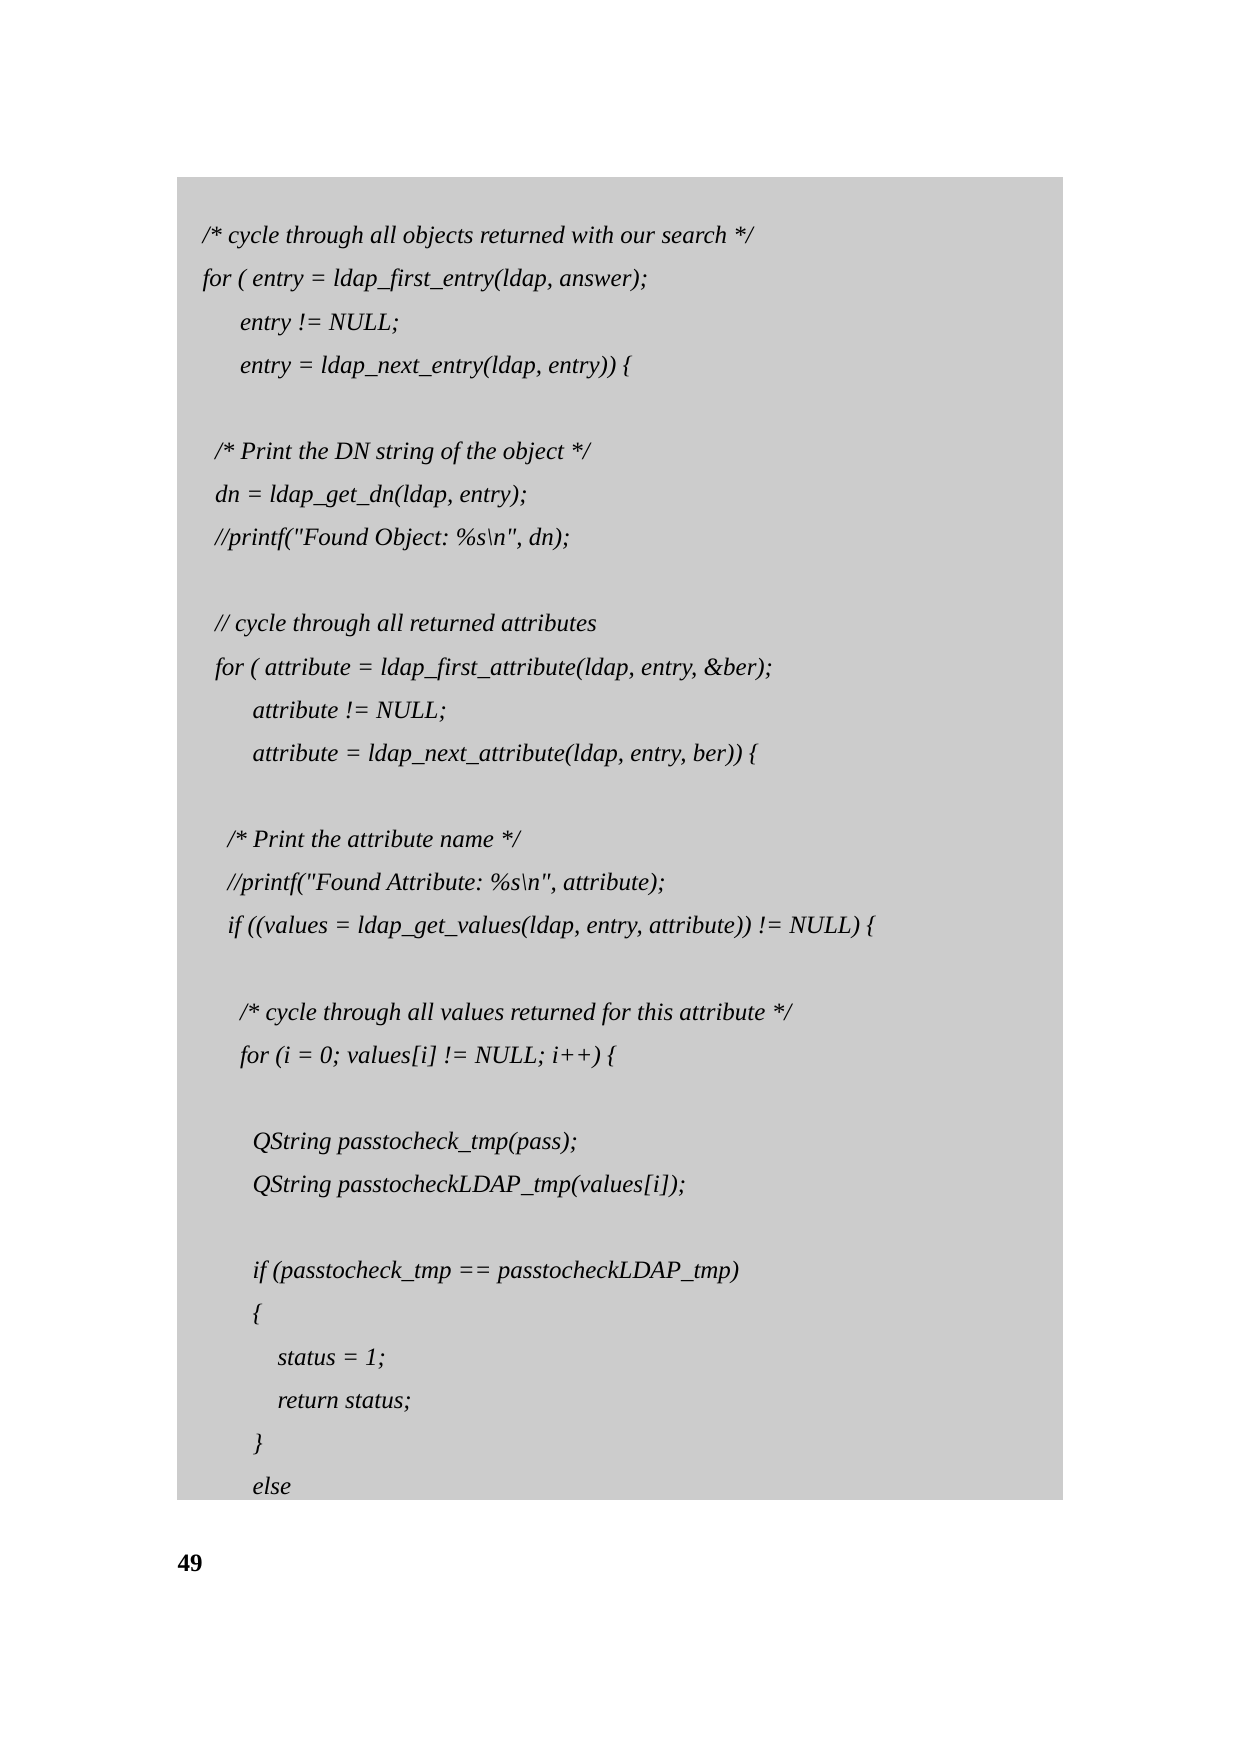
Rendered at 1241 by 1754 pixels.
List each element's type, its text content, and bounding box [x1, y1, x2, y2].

text //printf("Found Object: %s\n", dn); [177, 522, 1063, 551]
text } [177, 1428, 1063, 1457]
text /* Print the attribute name */ [177, 824, 1063, 853]
text attribute != NULL; [177, 695, 1063, 723]
text dn = ldap_get_dn(ldap, entry); [177, 479, 1063, 508]
text else [177, 1471, 1063, 1500]
text // cycle through all returned attributes [177, 608, 1063, 637]
text status = 1; [177, 1342, 1063, 1370]
text return status; [177, 1385, 1063, 1413]
text attribute = ldap_next_attribute(ldap, entry, ber)) { [177, 738, 1063, 767]
text //printf("Found Attribute: %s\n", attribute); [177, 867, 1063, 896]
text QString passtocheckLDAP_tmp(values[i]); [177, 1169, 1063, 1198]
text QString passtocheck_tmp(pass); [177, 1126, 1063, 1155]
text entry = ldap_next_entry(ldap, entry)) { [177, 350, 1063, 378]
text for (i = 0; values[i] != NULL; i++) { [177, 1040, 1063, 1068]
text if (passtocheck_tmp == passtocheckLDAP_tmp) [177, 1255, 1063, 1284]
text entry != NULL; [177, 307, 1063, 335]
text /* cycle through all values returned for this attribute */ [177, 997, 1063, 1025]
text /* cycle through all objects returned with our search */ [177, 220, 1063, 249]
text for ( entry = ldap_first_entry(ldap, answer); [177, 263, 1063, 292]
text /* Print the DN string of the object */ [177, 436, 1063, 465]
text if ((values = ldap_get_values(ldap, entry, attribute)) != NULL) { [177, 910, 1063, 939]
text { [177, 1298, 1063, 1327]
text for ( attribute = ldap_first_attribute(ldap, entry, &ber); [177, 652, 1063, 680]
